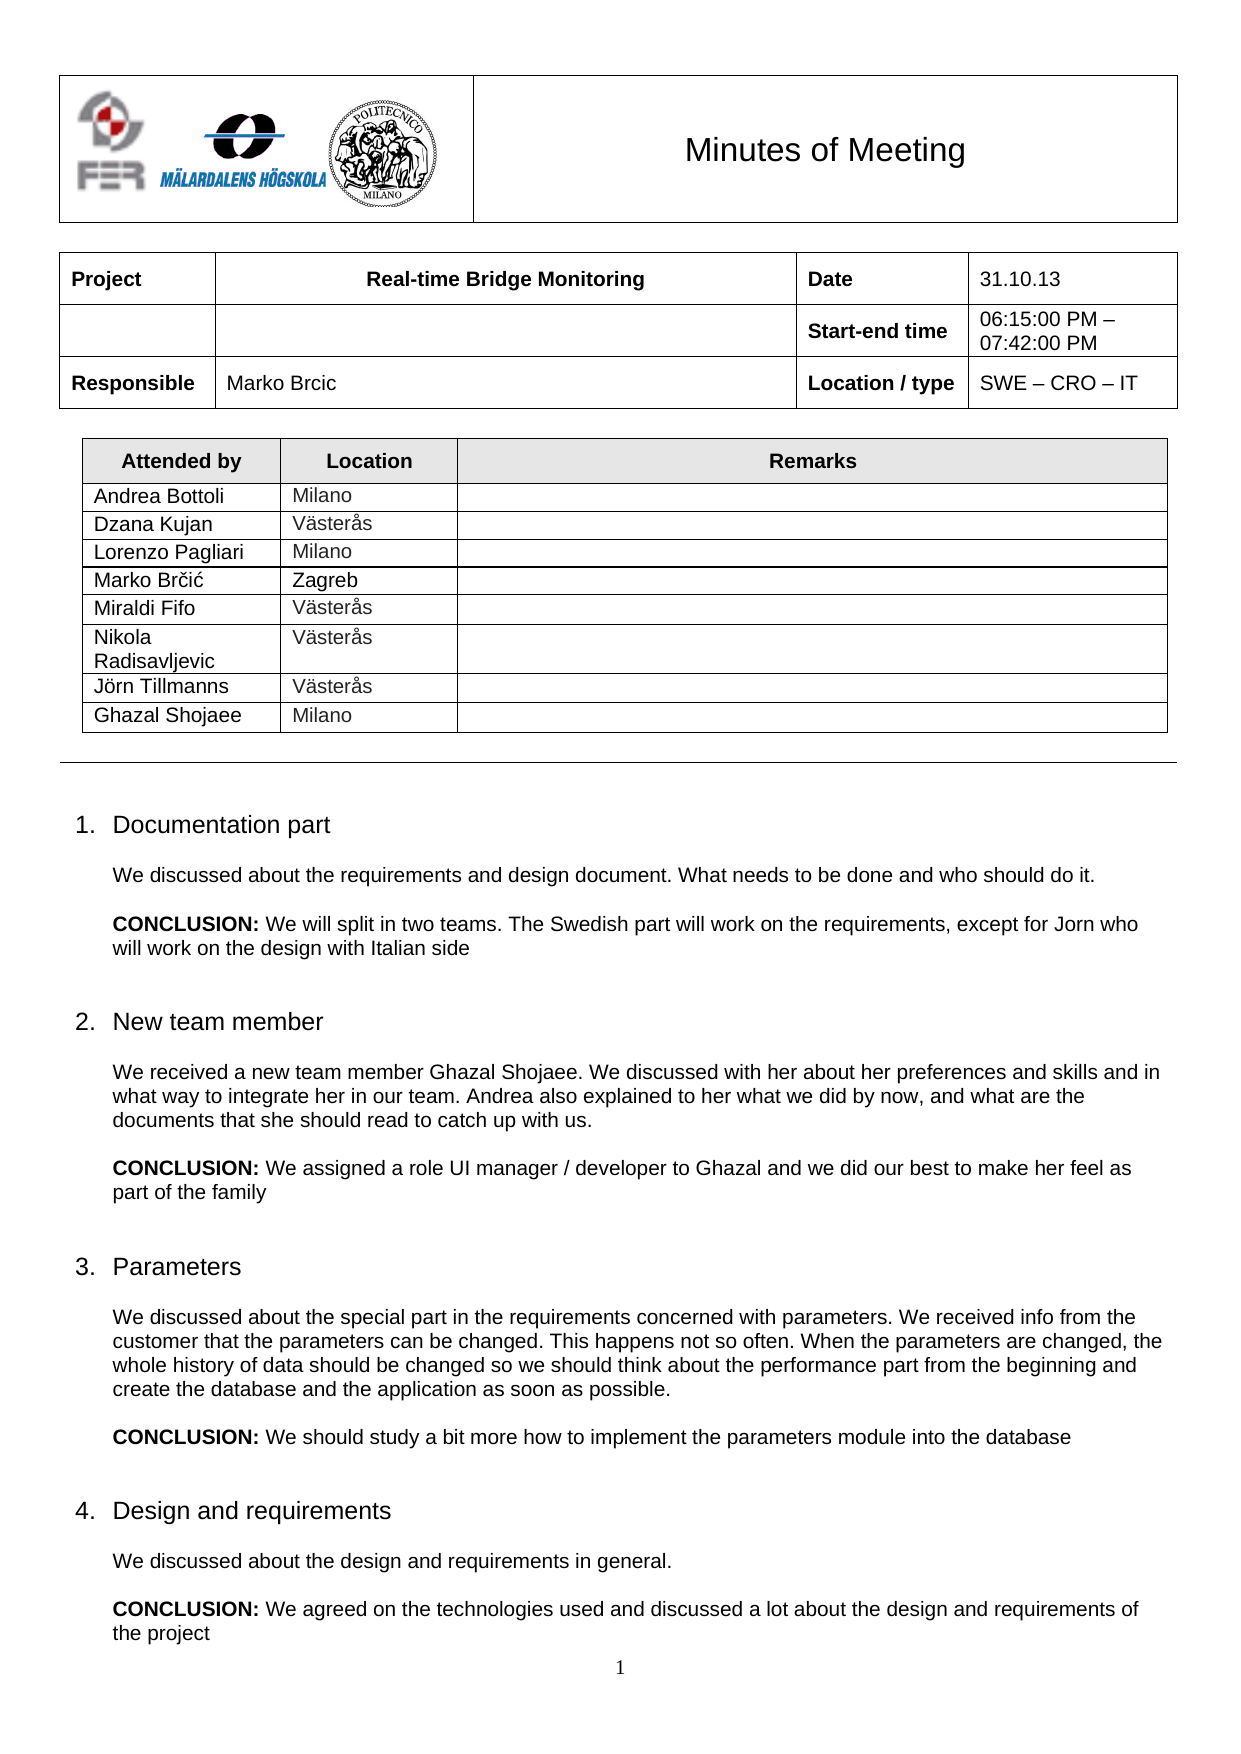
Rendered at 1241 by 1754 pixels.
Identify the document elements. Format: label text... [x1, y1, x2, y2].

table_cell Date [797, 253, 968, 304]
picture [160, 114, 326, 187]
table_cell [458, 512, 1167, 538]
table_cell Västerås [281, 674, 457, 702]
table_cell [60, 409, 1177, 762]
text CONCLUSION: We will split in two teams. The Swedish part will work on the requirements, except for Jorn who will work on the design with Italian side [112, 911, 1165, 959]
table_cell Andrea Bottoli [83, 484, 280, 511]
table_cell Miraldi Fifo [83, 595, 280, 624]
text CONCLUSION: We should study a bit more how to implement the parameters module into the database [112, 1424, 1165, 1448]
list Design and requirements [75, 1496, 1165, 1525]
text CONCLUSION: We agreed on the technologies used and discussed a lot about the design and requirements of the project [112, 1597, 1165, 1645]
text We received a new team member Ghazal Shojaee. We discussed with her about her preferences and skills and in what way to integrate her in our team. Andrea also explained to her what we did by now, and what are the documents that she should read to catch up with us. [112, 1060, 1165, 1132]
table_cell [458, 625, 1167, 673]
table_cell Västerås [281, 512, 457, 538]
table_cell Milano [281, 703, 457, 732]
picture [76, 77, 147, 205]
table_cell [968, 223, 1177, 252]
table_cell [215, 223, 712, 252]
table_cell 06:15:00 PM – 07:42:00 PM [969, 305, 1177, 356]
text We discussed about the special part in the requirements concerned with parameters. We received info from the customer that the parameters can be changed. This happens not so often. When the parameters are changed, the whole history of data should be changed so we should think about the performance part from the beginning and create the database and the application as soon as possible. [112, 1304, 1165, 1400]
table_cell Real-time Bridge Monitoring [216, 253, 796, 304]
table_cell [712, 223, 968, 252]
table_cell Milano [281, 540, 457, 566]
list Parameters [75, 1252, 1165, 1281]
list New team member [75, 1007, 1165, 1036]
table_header Attended by [83, 439, 280, 483]
table_cell Lorenzo Pagliari [83, 540, 280, 566]
table_cell Start-end time [797, 305, 968, 356]
table_cell [458, 540, 1167, 566]
table_cell [60, 305, 215, 356]
table_cell Dzana Kujan [83, 512, 280, 538]
table_cell Nikola Radisavljevic [83, 625, 280, 673]
table_cell [216, 305, 796, 356]
table_cell [458, 703, 1167, 732]
picture [328, 100, 438, 207]
table_cell [60, 223, 215, 252]
table_cell 31.10.13 [969, 253, 1177, 304]
table_header Remarks [458, 439, 1167, 483]
table_cell SWE – CRO – IT [969, 357, 1177, 408]
table_cell Milano [281, 484, 457, 511]
table_cell [458, 595, 1167, 624]
table_cell [458, 674, 1167, 702]
table_cell Västerås [281, 595, 457, 624]
table_cell Zagreb [281, 568, 457, 594]
table_header Minutes of Meeting [474, 76, 1177, 222]
table_cell [458, 484, 1167, 511]
table_cell Ghazal Shojaee [83, 703, 280, 732]
table_header Location [281, 439, 457, 483]
table_cell Project [60, 253, 215, 304]
list Documentation part [75, 811, 1165, 839]
text We discussed about the requirements and design document. What needs to be done and who should do it. [112, 863, 1165, 887]
table_header [60, 76, 473, 222]
text We discussed about the design and requirements in general. [112, 1549, 1165, 1573]
text CONCLUSION: We assigned a role UI manager / developer to Ghazal and we did our best to make her feel as part of the family [112, 1156, 1165, 1204]
table_cell Västerås [281, 625, 457, 673]
table_cell Jörn Tillmanns [83, 674, 280, 702]
table_cell Marko Brčić [83, 568, 280, 594]
table_cell Marko Brcic [216, 357, 796, 408]
table_cell [458, 568, 1167, 594]
table_cell Location / type [797, 357, 968, 408]
table_cell Responsible [60, 357, 215, 408]
